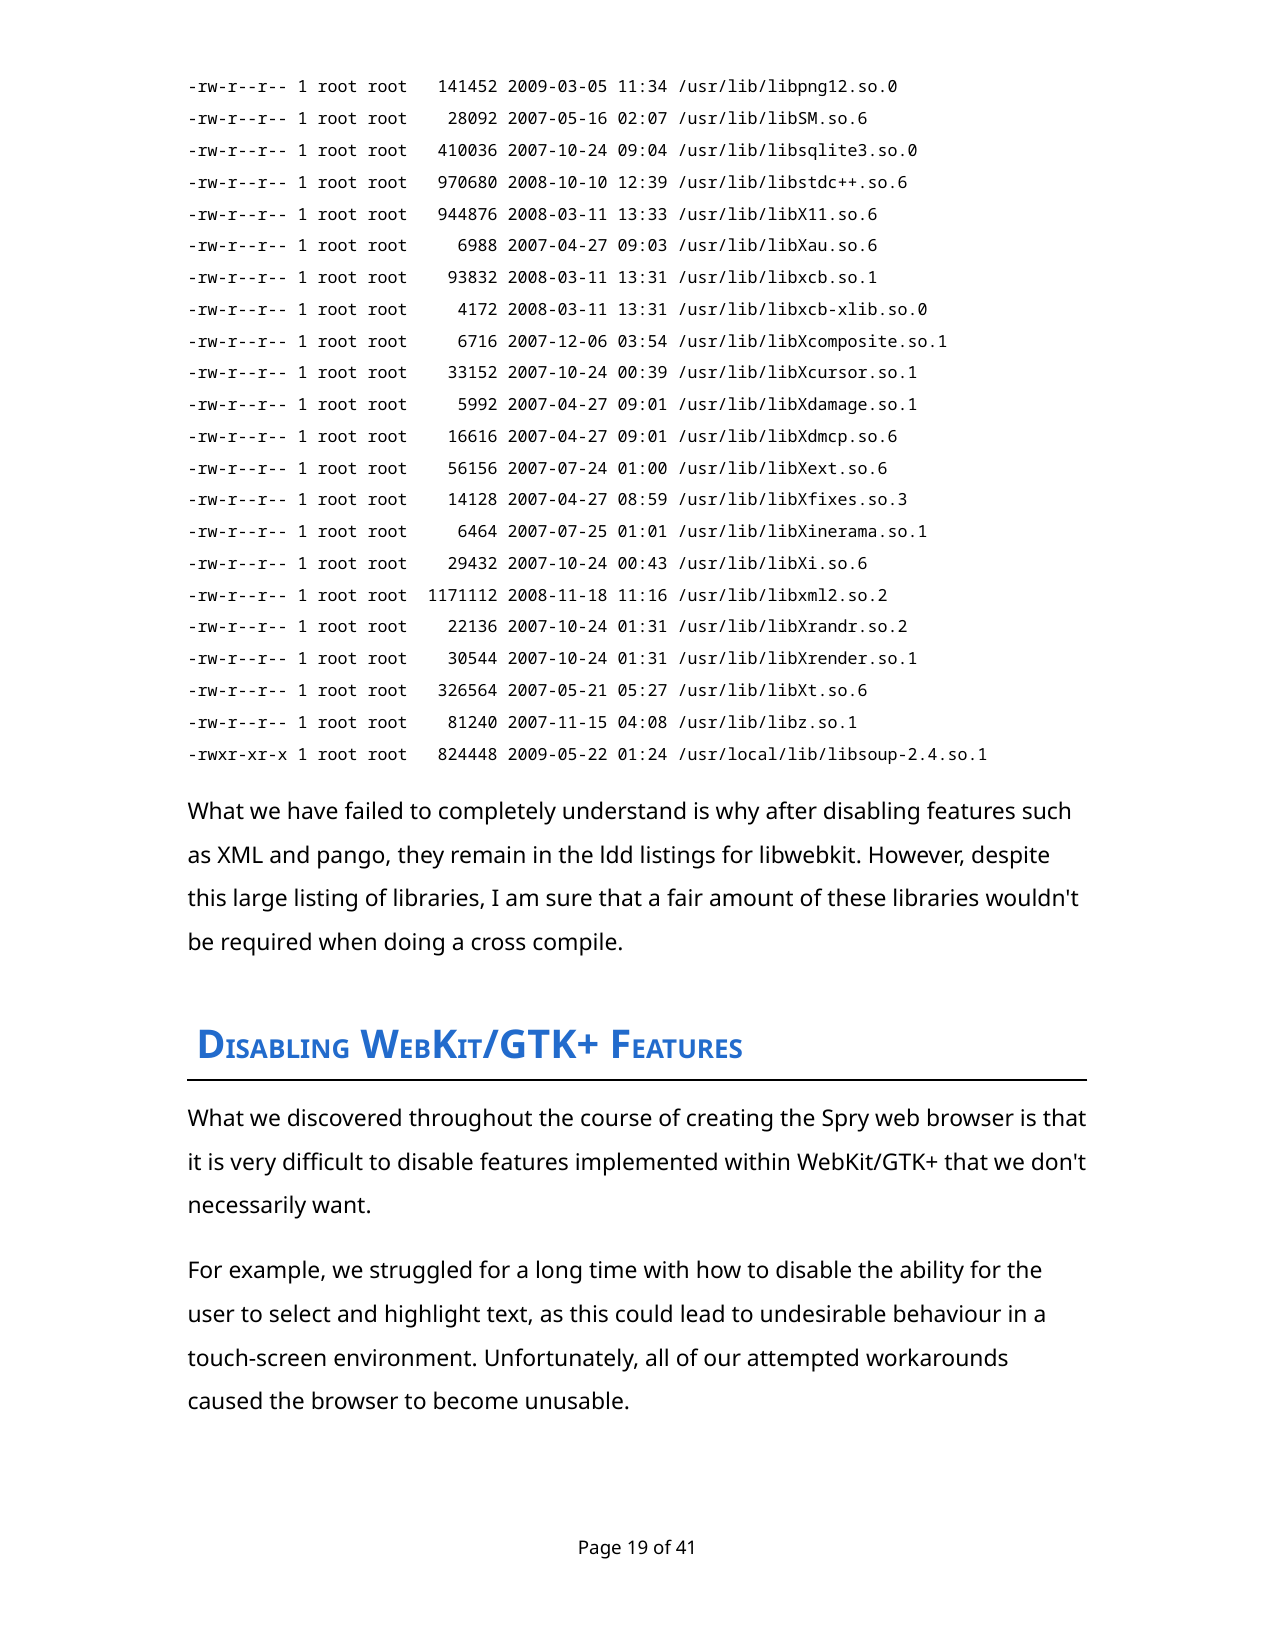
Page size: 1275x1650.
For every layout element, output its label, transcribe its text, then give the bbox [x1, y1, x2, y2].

text For example, we struggled for a long time with how to disable the ability for the user to select and highlight text, as this could lead to undesirable behaviour in a touch-screen environment. Unfortunately, all of our attempted workarounds caused the browser to become unusable. [187, 1254, 1087, 1416]
subtitle Disabling WebKit/GTK+ Features [187, 1007, 1087, 1079]
text What we have failed to completely understand is why after disabling features such as XML and pango, they remain in the ldd listings for libwebkit. However, despite this large listing of libraries, I am sure that a fair amount of these libraries wouldn't be required when doing a cross compile. [187, 795, 1087, 957]
text What we discovered throughout the course of creating the Spry web browser is that it is very difficult to disable features implemented within WebKit/GTK+ that we don't necessarily want. [187, 1102, 1087, 1221]
text -rw-r--r-- 1 root root 141452 2009-03-05 11:34 /usr/lib/libpng12.so.0 -rw-r--r-- 1 root root 28092 2007-05-16 02:07 /usr/lib/libSM.so.6 -rw-r--r-- 1 root root 410036 2007-10-24 09:04 /usr/lib/libsqlite3.so.0 -rw-r--r-- 1 root root 970680 2008-10-10 12:39 /usr/lib/libstdc++.so.6 -rw-r--r-- 1 root root 944876 2008-03-11 13:33 /usr/lib/libX11.so.6 -rw-r--r-- 1 root root 6988 2007-04-27 09:03 /usr/lib/libXau.so.6 -rw-r--r-- 1 root root 93832 2008-03-11 13:31 /usr/lib/libxcb.so.1 -rw-r--r-- 1 root root 4172 2008-03-11 13:31 /usr/lib/libxcb-xlib.so.0 -rw-r--r-- 1 root root 6716 2007-12-06 03:54 /usr/lib/libXcomposite.so.1 -rw-r--r-- 1 root root 33152 2007-10-24 00:39 /usr/lib/libXcursor.so.1 -rw-r--r-- 1 root root 5992 2007-04-27 09:01 /usr/lib/libXdamage.so.1 -rw-r--r-- 1 root root 16616 2007-04-27 09:01 /usr/lib/libXdmcp.so.6 -rw-r--r-- 1 root root 56156 2007-07-24 01:00 /usr/lib/libXext.so.6 -rw-r--r-- 1 root root 14128 2007-04-27 08:59 /usr/lib/libXfixes.so.3 -rw-r--r-- 1 root root 6464 2007-07-25 01:01 /usr/lib/libXinerama.so.1 -rw-r--r-- 1 root root 29432 2007-10-24 00:43 /usr/lib/libXi.so.6 -rw-r--r-- 1 root root 1171112 2008-11-18 11:16 /usr/lib/libxml2.so.2 -rw-r--r-- 1 root root 22136 2007-10-24 01:31 /usr/lib/libXrandr.so.2 -rw-r--r-- 1 root root 30544 2007-10-24 01:31 /usr/lib/libXrender.so.1 -rw-r--r-- 1 root root 326564 2007-05-21 05:27 /usr/lib/libXt.so.6 -rw-r--r-- 1 root root 81240 2007-11-15 04:08 /usr/lib/libz.so.1 -rwxr-xr-x 1 root root 824448 2009-05-22 01:24 /usr/local/lib/libsoup-2.4.so.1 [187, 75, 1087, 765]
